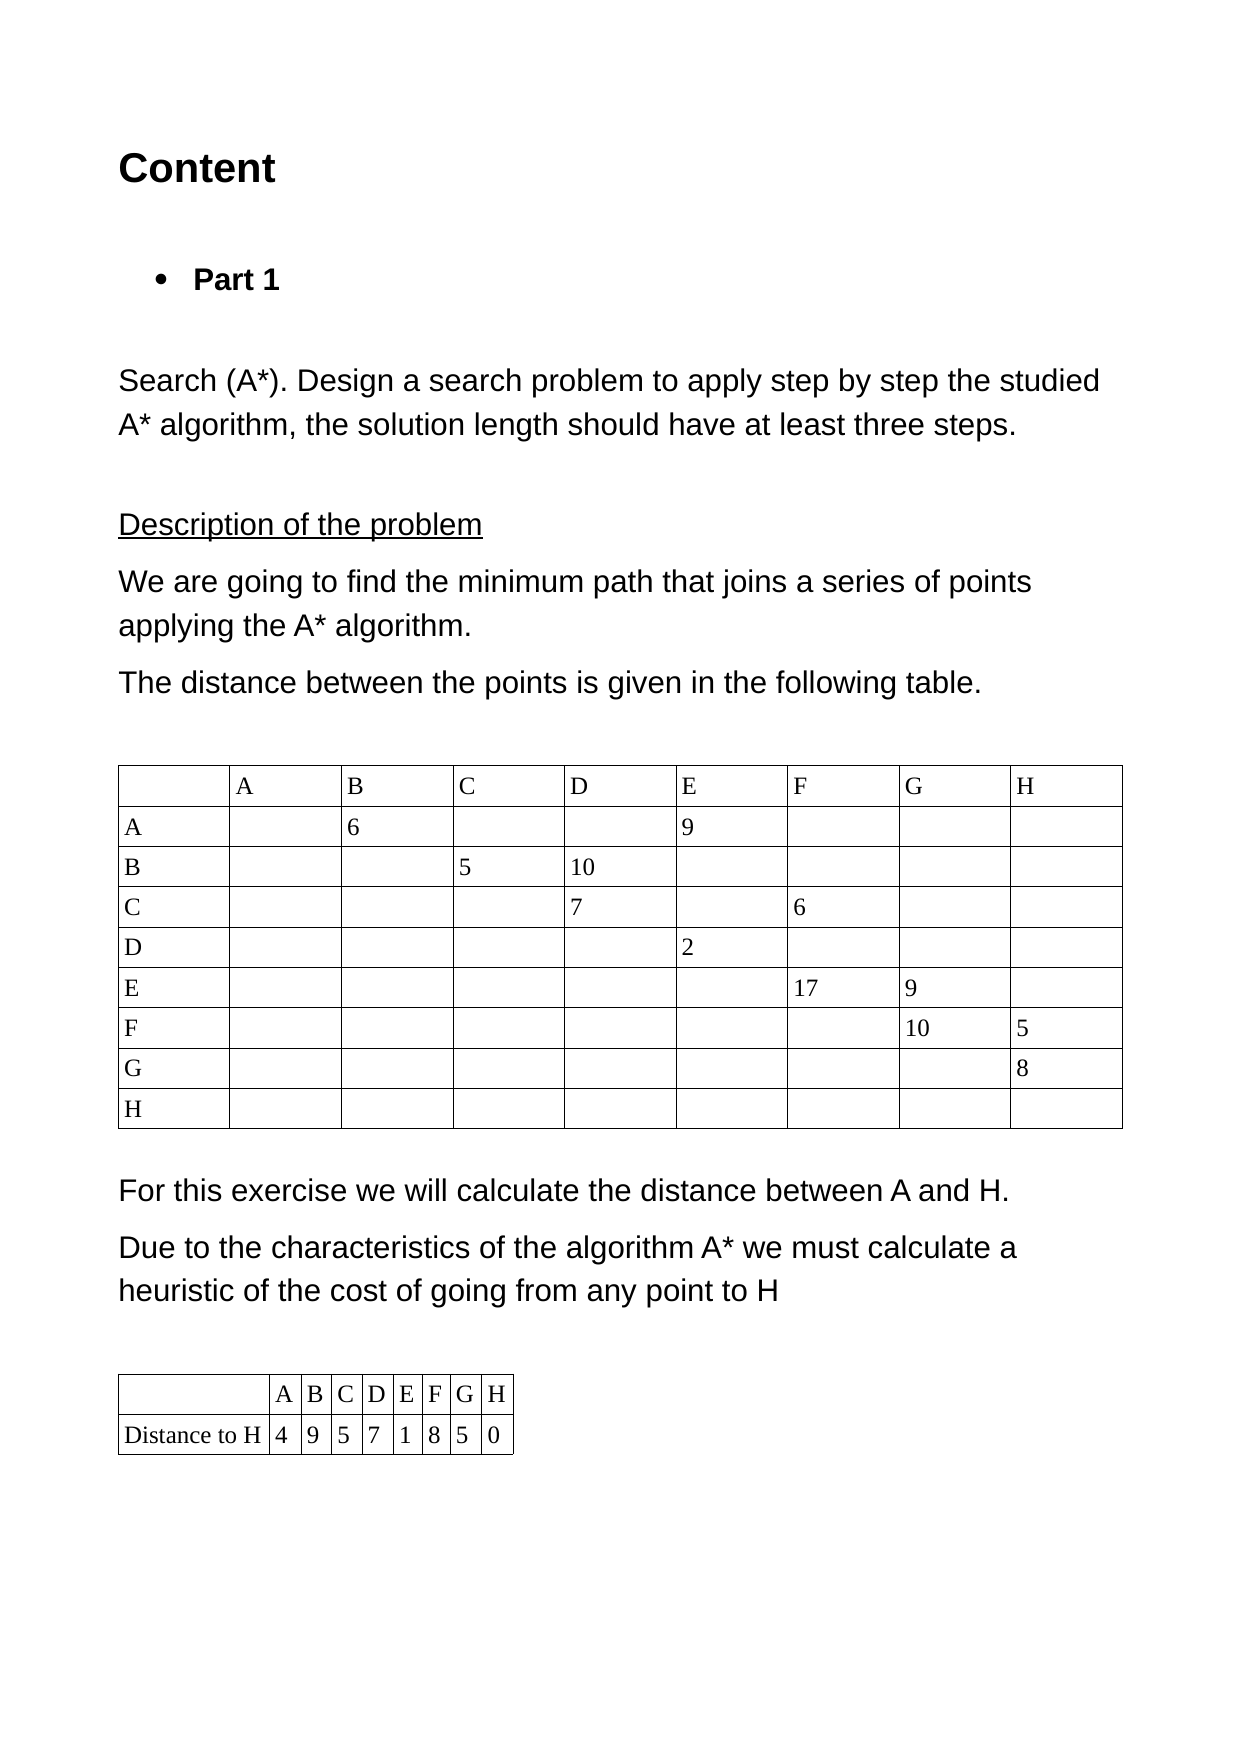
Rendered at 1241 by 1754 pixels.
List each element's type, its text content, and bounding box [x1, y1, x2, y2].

table_cell [677, 968, 787, 1007]
table_cell [788, 807, 899, 846]
table_cell [677, 847, 787, 886]
table_cell [1011, 847, 1122, 886]
table_cell E [119, 968, 229, 1007]
table_cell [900, 847, 1010, 886]
table_cell [454, 1008, 564, 1048]
table_cell [565, 1008, 676, 1048]
table_cell [677, 1089, 787, 1128]
table_cell 9 [900, 968, 1010, 1007]
table_cell [230, 1008, 341, 1048]
table_cell [788, 1089, 899, 1128]
table_cell H [119, 1089, 229, 1128]
table_header F [788, 766, 899, 806]
table_header G [900, 766, 1010, 806]
table_cell [454, 887, 564, 927]
table_cell [565, 807, 676, 846]
table_header B [302, 1375, 331, 1414]
table_cell [454, 1089, 564, 1128]
table_cell [1011, 928, 1122, 967]
table_cell 1 [394, 1415, 422, 1454]
table_cell 4 [270, 1415, 301, 1454]
table_header H [482, 1375, 513, 1414]
table_header E [394, 1375, 422, 1414]
table_cell 10 [565, 847, 676, 886]
table_cell [342, 887, 453, 927]
table_cell 8 [1011, 1049, 1122, 1088]
table_cell [230, 887, 341, 927]
table_cell [565, 1089, 676, 1128]
table_cell [788, 1008, 899, 1048]
table_cell [900, 1089, 1010, 1128]
table_cell 17 [788, 968, 899, 1007]
table_header A [230, 766, 341, 806]
table_cell [788, 847, 899, 886]
table_cell [454, 807, 564, 846]
table_cell 6 [342, 807, 453, 846]
table_cell 5 [454, 847, 564, 886]
table_cell [565, 1049, 676, 1088]
table_cell [900, 1049, 1010, 1088]
table_cell [677, 1008, 787, 1048]
table_header D [363, 1375, 393, 1414]
table_cell [788, 1049, 899, 1088]
table_cell Distance to H [119, 1415, 269, 1454]
table_cell G [119, 1049, 229, 1088]
table_cell A [119, 807, 229, 846]
table_cell [342, 847, 453, 886]
table_cell B [119, 847, 229, 886]
table_cell [565, 928, 676, 967]
text Search (A*). Design a search problem to apply step by step the studied A* algorithm, the solution length should have at least three steps. [118, 362, 1122, 442]
table_cell [230, 1049, 341, 1088]
table_cell 9 [302, 1415, 331, 1454]
table_header F [423, 1375, 450, 1414]
table_cell F [119, 1008, 229, 1048]
table_cell [900, 887, 1010, 927]
list Part 1 [156, 261, 1122, 297]
table_cell [230, 968, 341, 1007]
table_cell [677, 1049, 787, 1088]
table_cell [342, 928, 453, 967]
table_cell [342, 1008, 453, 1048]
table_cell 2 [677, 928, 787, 967]
table_header H [1011, 766, 1122, 806]
table_cell 5 [332, 1415, 362, 1454]
text For this exercise we will calculate the distance between A and H. [118, 1172, 1122, 1208]
text The distance between the points is given in the following table. [118, 664, 1122, 700]
table_header A [270, 1375, 301, 1414]
table_cell [1011, 887, 1122, 927]
table_cell [565, 968, 676, 1007]
table_header C [454, 766, 564, 806]
table_cell [788, 928, 899, 967]
table_cell [230, 928, 341, 967]
table_cell [1011, 1089, 1122, 1128]
table_header [119, 1375, 269, 1414]
table_cell 8 [423, 1415, 450, 1454]
table_header G [451, 1375, 481, 1414]
table_cell [342, 1049, 453, 1088]
table_cell [454, 1049, 564, 1088]
table_cell [230, 1089, 341, 1128]
table_cell [454, 928, 564, 967]
table_header C [332, 1375, 362, 1414]
table_cell 7 [363, 1415, 393, 1454]
text Due to the characteristics of the algorithm A* we must calculate a heuristic of the cost of going from any point to H [118, 1229, 1122, 1308]
table_cell [342, 968, 453, 1007]
table_cell 0 [482, 1415, 513, 1454]
table_cell [1011, 968, 1122, 1007]
text We are going to find the minimum path that joins a series of points applying the A* algorithm. [118, 563, 1122, 643]
table_cell 5 [1011, 1008, 1122, 1048]
table_cell [230, 807, 341, 846]
table_cell 10 [900, 1008, 1010, 1048]
subtitle Content [118, 143, 1122, 191]
table_cell [342, 1089, 453, 1128]
text Description of the problem [118, 506, 1122, 542]
table_cell 6 [788, 887, 899, 927]
table_cell 7 [565, 887, 676, 927]
table_cell [454, 968, 564, 1007]
table_cell [900, 928, 1010, 967]
table_header [119, 766, 229, 806]
table_header E [677, 766, 787, 806]
table_cell 5 [451, 1415, 481, 1454]
table_cell C [119, 887, 229, 927]
table_cell D [119, 928, 229, 967]
table_cell [677, 887, 787, 927]
table_header D [565, 766, 676, 806]
table_cell [900, 807, 1010, 846]
table_header B [342, 766, 453, 806]
table_cell [1011, 807, 1122, 846]
table_cell 9 [677, 807, 787, 846]
table_cell [230, 847, 341, 886]
